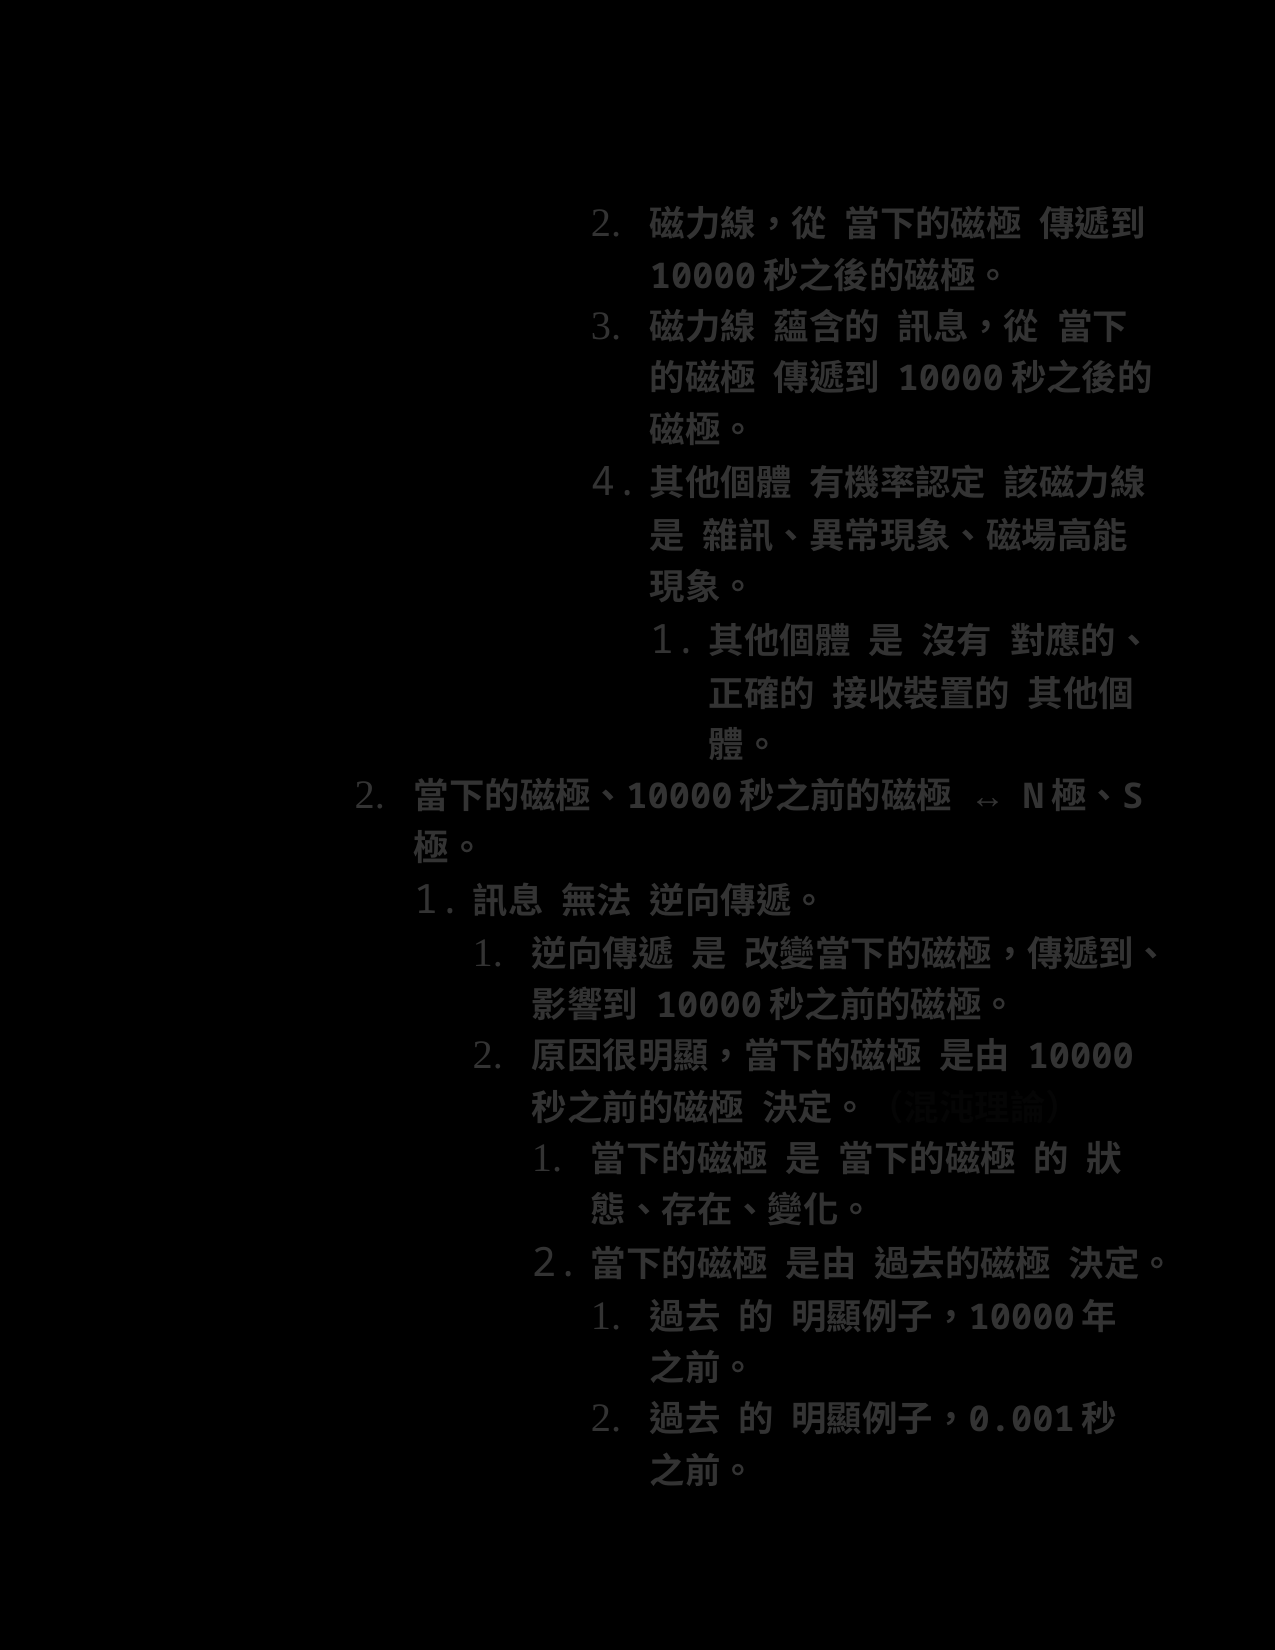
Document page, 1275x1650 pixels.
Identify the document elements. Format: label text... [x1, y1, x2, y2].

list 其他個體 有機率認定 該磁力線 是 雜訊、異常現象、磁場高能現象。 [591, 452, 1157, 610]
list 原因很明顯，當下的磁極 是由 10000秒之前的磁極 決定。（混沌理論） [472, 1028, 1157, 1130]
list 磁力線，從 當下的磁極 傳遞到 10000秒之後的磁極。 [591, 196, 1157, 298]
list 當下的磁極 是 當下的磁極 的 狀態、存在、變化。 [532, 1130, 1157, 1233]
list 訊息 無法 逆向傳遞。 [413, 870, 1157, 925]
list 磁力線 蘊含的 訊息，從 當下的磁極 傳遞到 10000秒之後的磁極。 [591, 298, 1157, 452]
list 逆向傳遞 是 改變當下的磁極，傳遞到、影響到 10000秒之前的磁極。 [472, 925, 1157, 1028]
list 其他個體 是 沒有 對應的、正確的 接收裝置的 其他個體。 [649, 610, 1157, 767]
list 當下的磁極、10000秒之前的磁極 ↔ N極、S極。 [354, 767, 1157, 870]
list 過去 的 明顯例子，10000年 之前。 [591, 1288, 1157, 1391]
list 過去 的 明顯例子，0.001秒 之前。 [591, 1391, 1157, 1493]
list 當下的磁極 是由 過去的磁極 決定。 [532, 1233, 1157, 1288]
